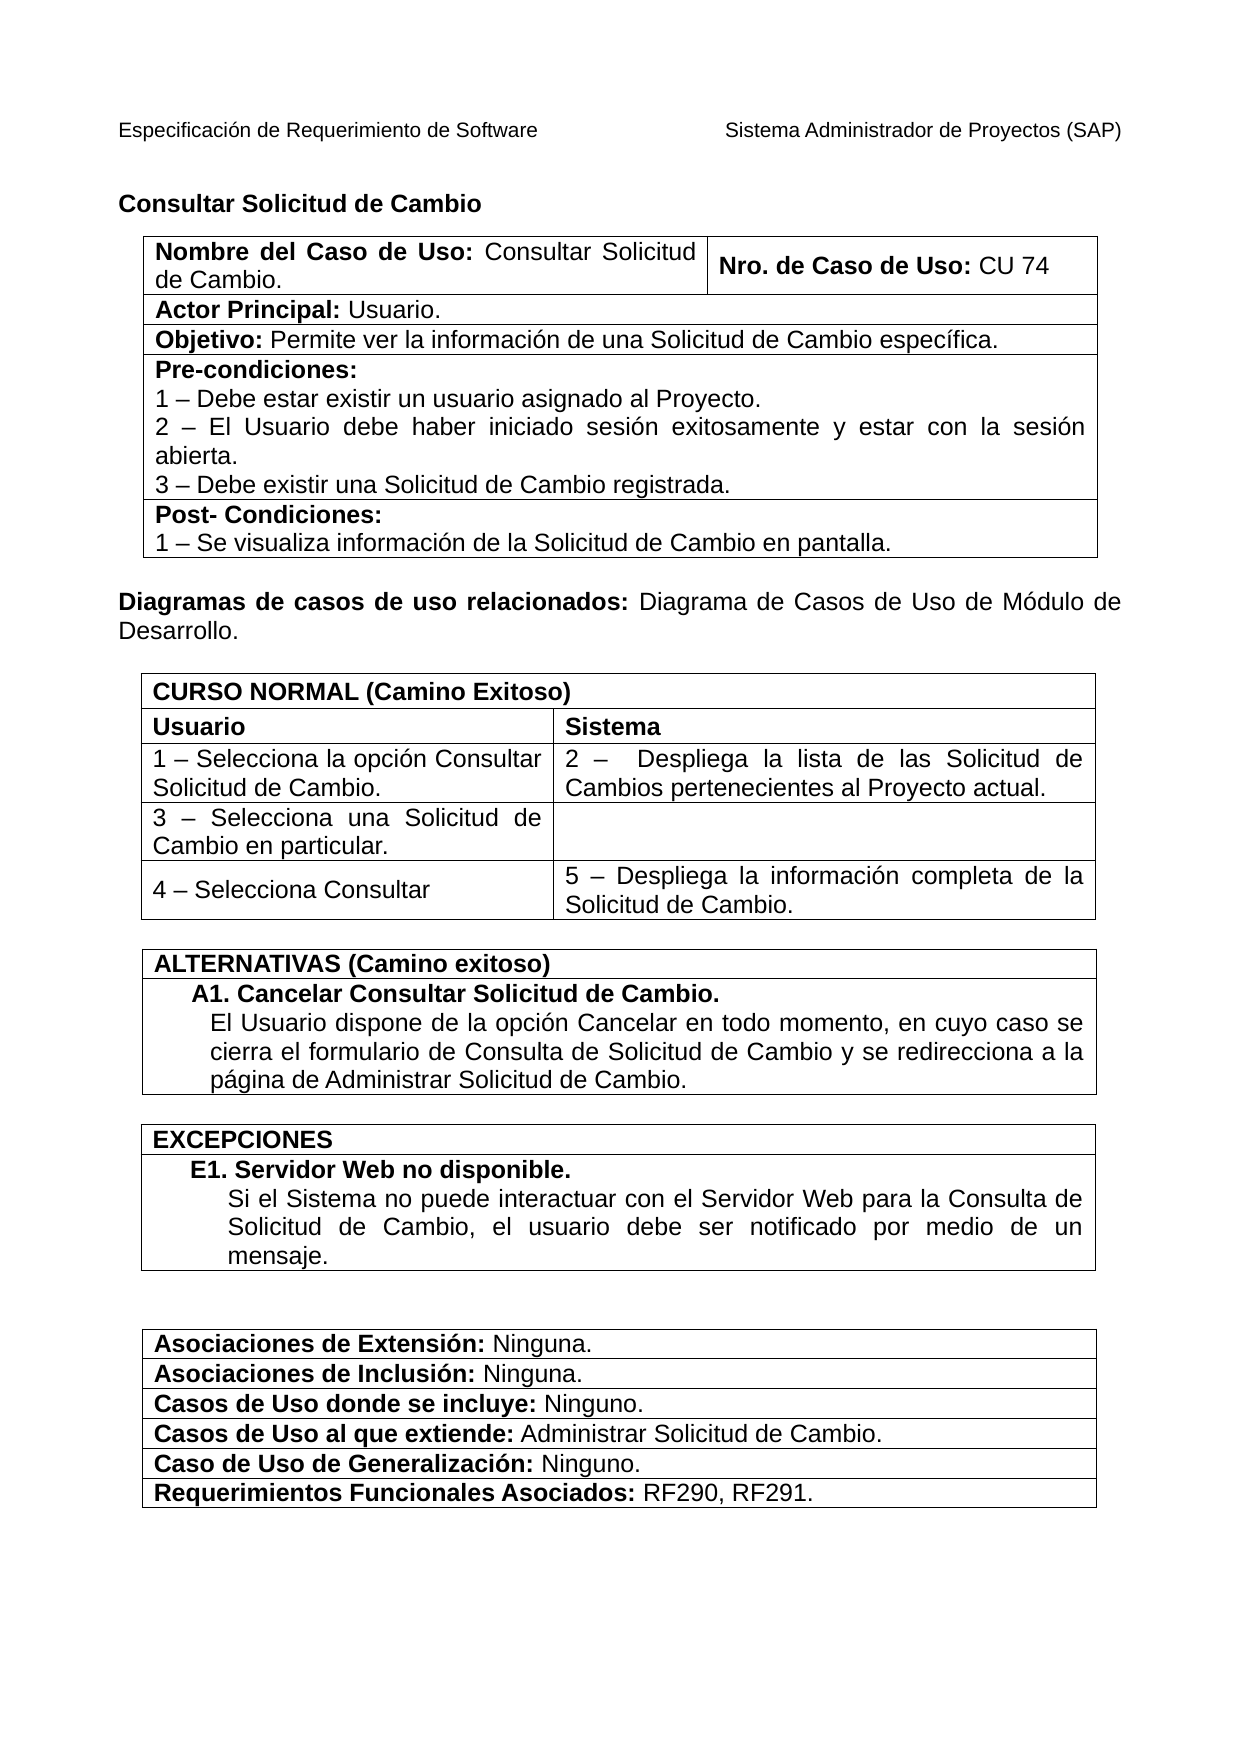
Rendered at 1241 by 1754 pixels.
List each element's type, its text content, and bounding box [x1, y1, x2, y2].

table_cell [554, 803, 1095, 860]
table_cell Casos de Uso donde se incluye: Ninguno. [143, 1389, 1096, 1418]
table_cell Objetivo: Permite ver la información de una Solicitud de Cambio específica. [144, 325, 1097, 354]
table_cell Actor Principal: Usuario. [144, 295, 1097, 324]
table_cell 4 – Selecciona Consultar [142, 861, 553, 919]
table_cell 2 – Despliega la lista de las Solicitud de Cambios pertenecientes al Proyecto actual. [554, 744, 1095, 802]
table_header CURSO NORMAL (Camino Exitoso) [142, 674, 1095, 708]
table_cell Sistema [554, 709, 1095, 743]
table_cell 5 – Despliega la información completa de la Solicitud de Cambio. [554, 861, 1095, 919]
table_header Nombre del Caso de Uso: Consultar Solicitud de Cambio. [144, 237, 707, 294]
table_header ALTERNATIVAS (Camino exitoso) [143, 950, 1096, 978]
table_cell 1 – Selecciona la opción Consultar Solicitud de Cambio. [142, 744, 553, 802]
table_header Asociaciones de Extensión: Ninguna. [143, 1330, 1096, 1358]
text Consultar Solicitud de Cambio [118, 189, 1122, 218]
table_cell Usuario [142, 709, 553, 743]
table_cell Asociaciones de Inclusión: Ninguna. [143, 1359, 1096, 1388]
table_cell Caso de Uso de Generalización: Ninguno. [143, 1449, 1096, 1477]
table_cell Requerimientos Funcionales Asociados: RF290, RF291. [143, 1479, 1096, 1507]
table_cell Casos de Uso al que extiende: Administrar Solicitud de Cambio. [143, 1419, 1096, 1448]
table_cell A1. Cancelar Consultar Solicitud de Cambio. El Usuario dispone de la opción Cancelar en todo momento, en cuyo caso se cierra el formulario de Consulta de Solicitud de Cambio y se redirecciona a la página de Administrar Solicitud de Cambio. [143, 979, 1096, 1094]
table_cell E1. Servidor Web no disponible. Si el Sistema no puede interactuar con el Servidor Web para la Consulta de Solicitud de Cambio, el usuario debe ser notificado por medio de un mensaje. [142, 1155, 1095, 1270]
table_header Nro. de Caso de Uso: CU 74 [708, 237, 1097, 294]
table_header EXCEPCIONES [142, 1125, 1095, 1154]
table_cell Pre-condiciones: 1 – Debe estar existir un usuario asignado al Proyecto. 2 – El Usuario debe haber iniciado sesión exitosamente y estar con la sesión abierta. 3 – Debe existir una Solicitud de Cambio registrada. [144, 355, 1097, 499]
table_cell Post- Condiciones: 1 – Se visualiza información de la Solicitud de Cambio en pantalla. [144, 500, 1097, 557]
text Diagramas de casos de uso relacionados: Diagrama de Casos de Uso de Módulo de Desarrollo. [118, 587, 1122, 644]
table_cell 3 – Selecciona una Solicitud de Cambio en particular. [142, 803, 553, 860]
